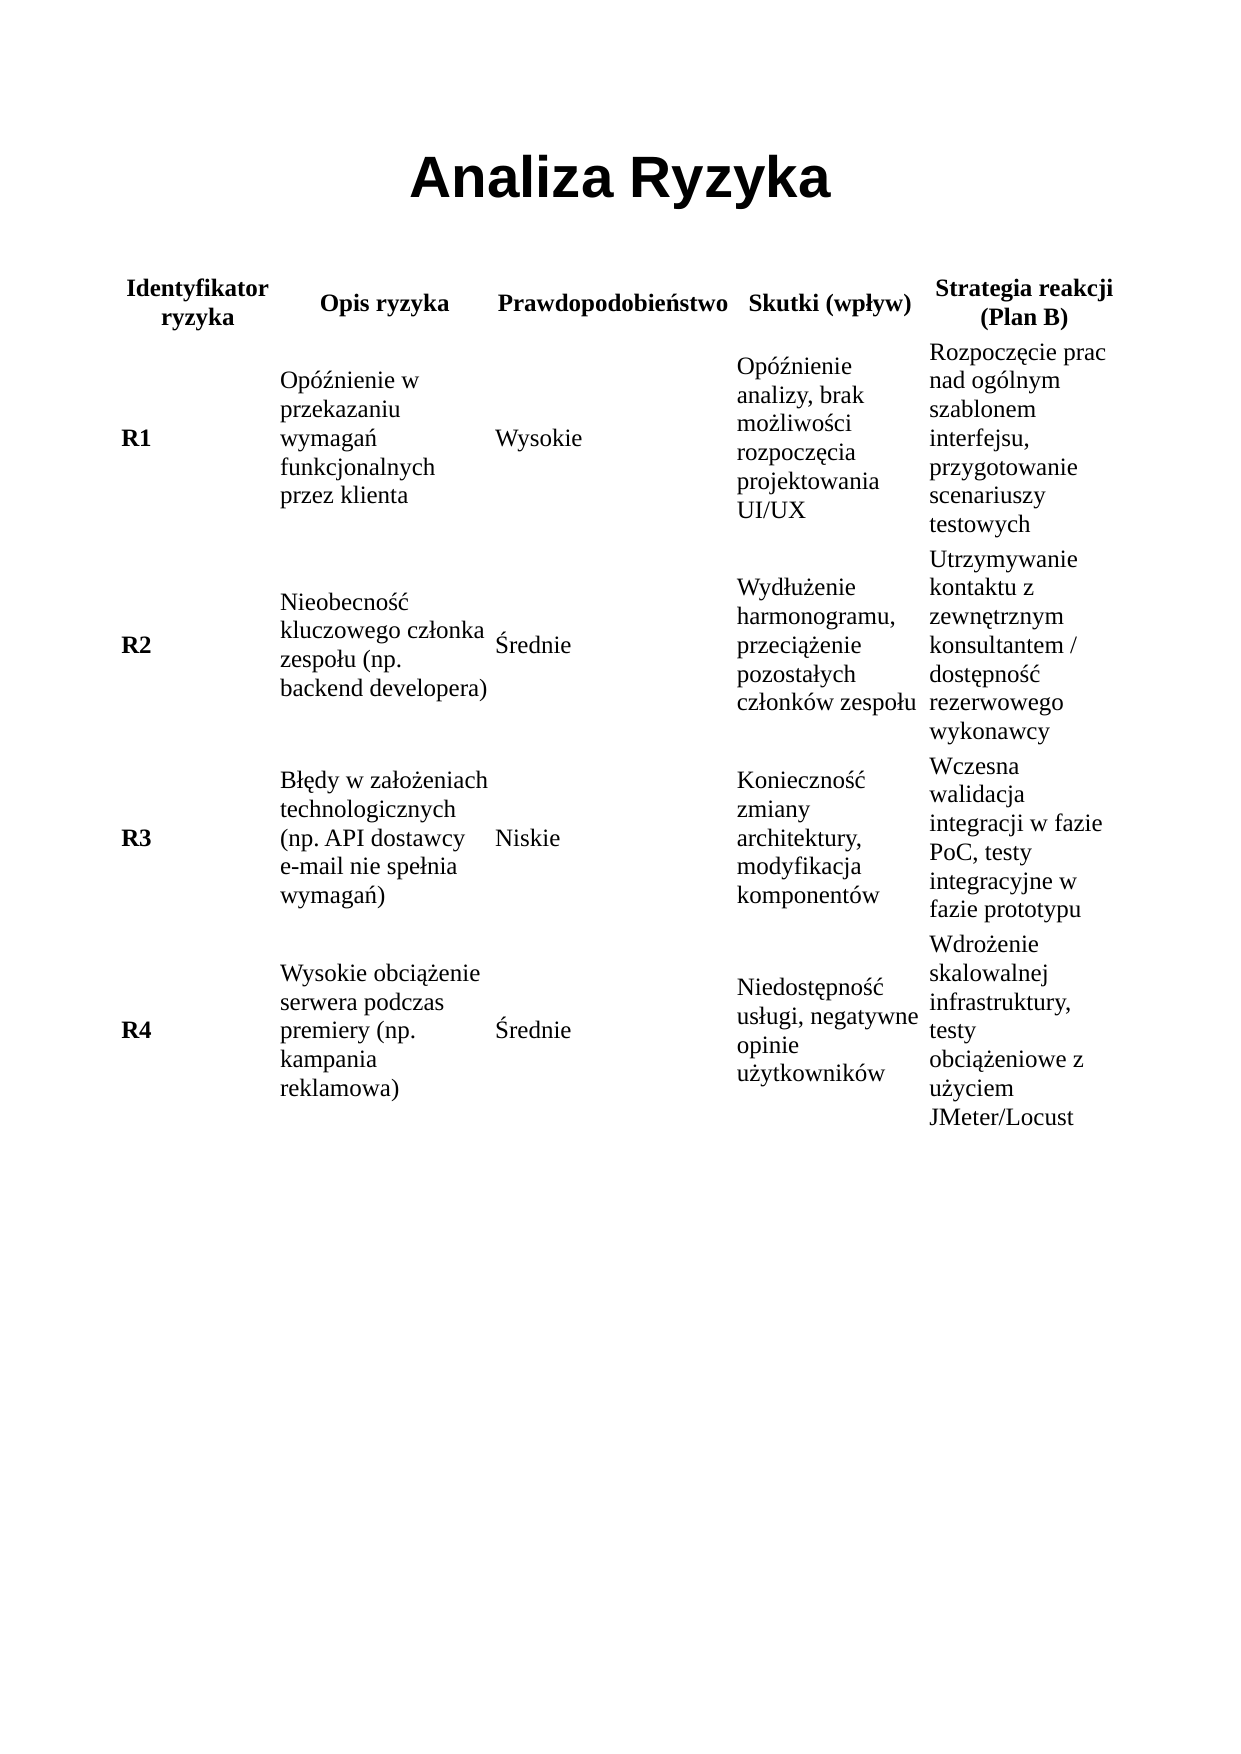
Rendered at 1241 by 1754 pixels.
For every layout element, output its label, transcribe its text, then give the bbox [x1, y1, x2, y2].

table_header Skutki (wpływ) [734, 270, 926, 334]
table_cell Opóźnienie w przekazaniu wymagań funkcjonalnych przez klienta [277, 334, 492, 541]
table_cell Wdrożenie skalowalnej infrastruktury, testy obciążeniowe z użyciem JMeter/Locust [926, 926, 1122, 1133]
title Analiza Ryzyka [118, 143, 1122, 210]
table_cell Konieczność zmiany architektury, modyfikacja komponentów [734, 748, 926, 926]
table_cell Średnie [492, 541, 734, 748]
table_cell Opóźnienie analizy, brak możliwości rozpoczęcia projektowania UI/UX [734, 334, 926, 541]
table_cell R4 [118, 926, 277, 1133]
table_cell Wysokie [492, 334, 734, 541]
table_cell Średnie [492, 926, 734, 1133]
table_cell Nieobecność kluczowego członka zespołu (np. backend developera) [277, 541, 492, 748]
table_header Identyfikator ryzyka [118, 270, 277, 334]
table_header Strategia reakcji (Plan B) [926, 270, 1122, 334]
table_header Prawdopodobieństwo [492, 270, 734, 334]
table_cell R1 [118, 334, 277, 541]
table_cell Niedostępność usługi, negatywne opinie użytkowników [734, 926, 926, 1133]
table_cell R2 [118, 541, 277, 748]
table_cell R3 [118, 748, 277, 926]
table_header Opis ryzyka [277, 270, 492, 334]
table_cell Niskie [492, 748, 734, 926]
table_cell Błędy w założeniach technologicznych (np. API dostawcy e-mail nie spełnia wymagań) [277, 748, 492, 926]
table_cell Wysokie obciążenie serwera podczas premiery (np. kampania reklamowa) [277, 926, 492, 1133]
table_cell Wydłużenie harmonogramu, przeciążenie pozostałych członków zespołu [734, 541, 926, 748]
table_cell Rozpoczęcie prac nad ogólnym szablonem interfejsu, przygotowanie scenariuszy testowych [926, 334, 1122, 541]
table_cell Utrzymywanie kontaktu z zewnętrznym konsultantem / dostępność rezerwowego wykonawcy [926, 541, 1122, 748]
table_cell Wczesna walidacja integracji w fazie PoC, testy integracyjne w fazie prototypu [926, 748, 1122, 926]
